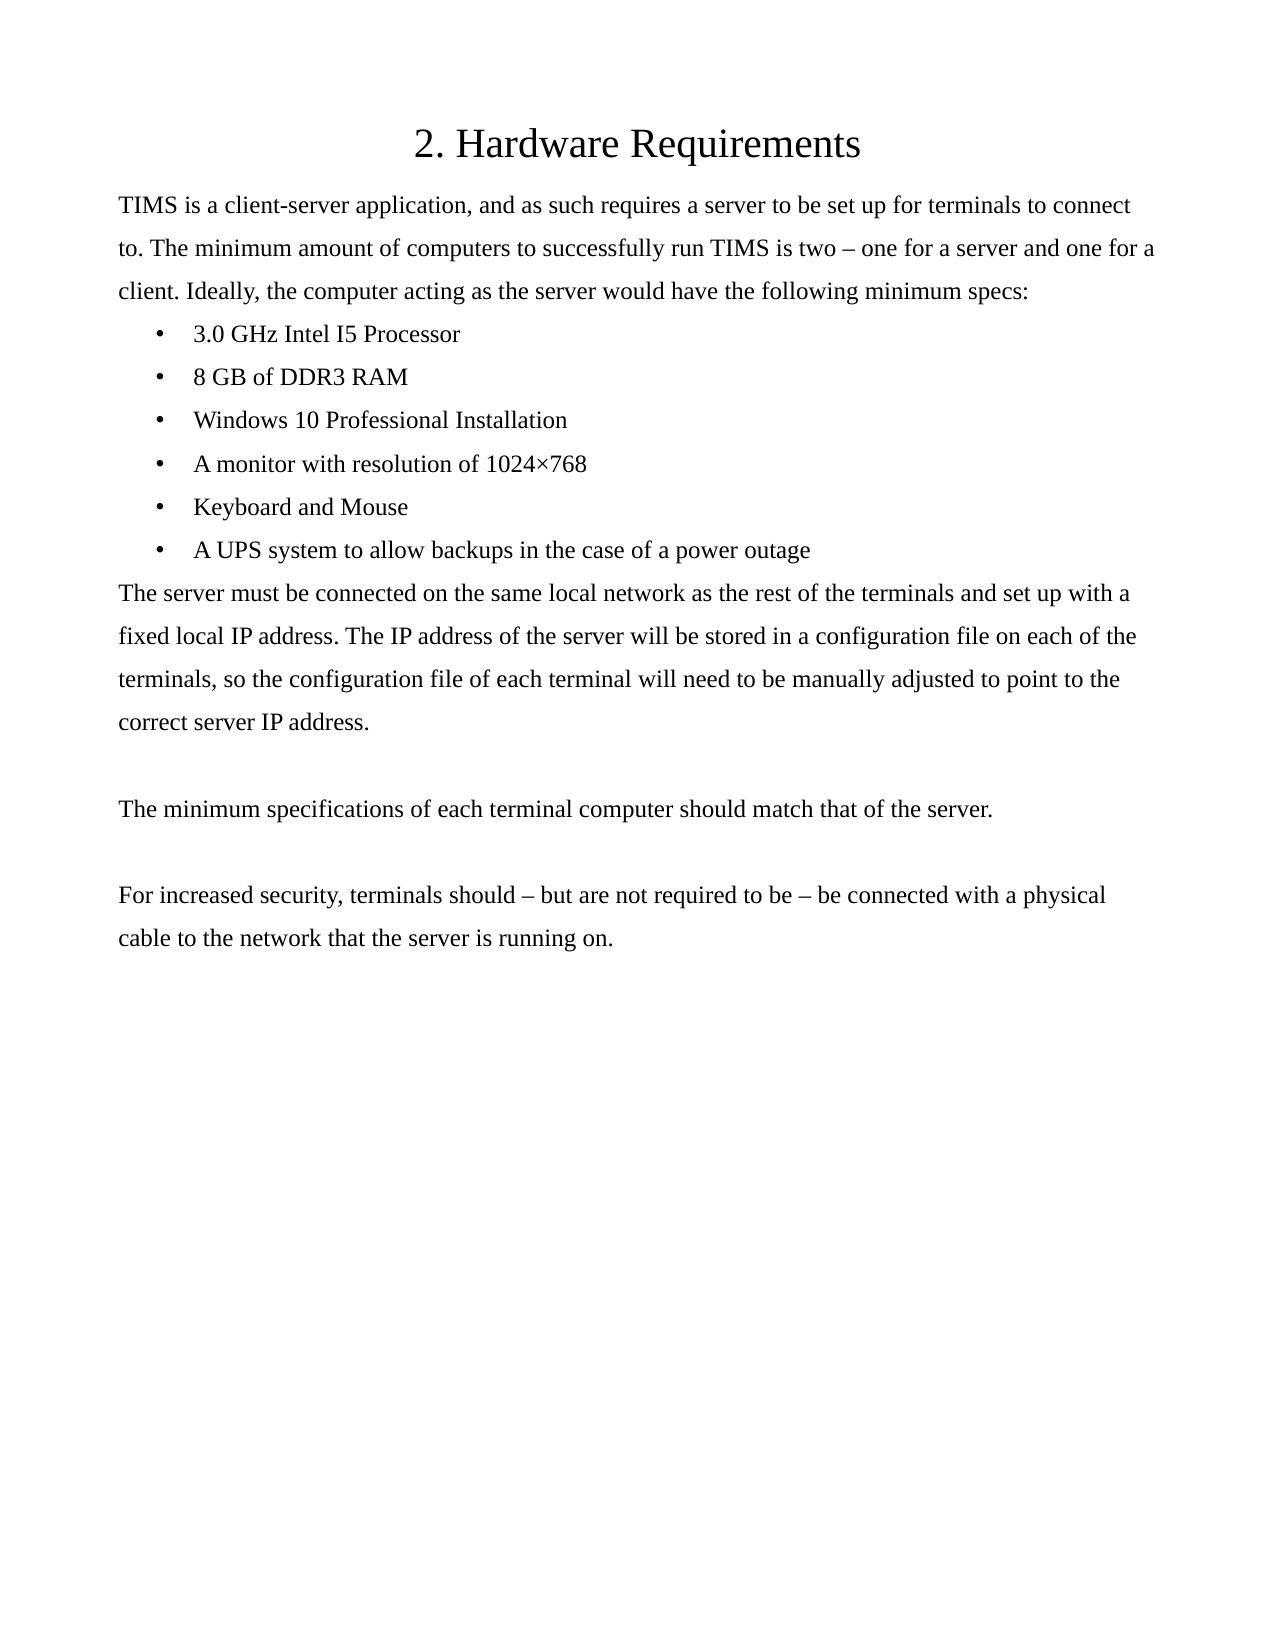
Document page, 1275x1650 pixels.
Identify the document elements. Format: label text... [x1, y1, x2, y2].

text TIMS is a client-server application, and as such requires a server to be set up for terminals to connect to. The minimum amount of computers to successfully run TIMS is two – one for a server and one for a client. Ideally, the computer acting as the server would have the following minimum specs: [118, 190, 1157, 305]
list A monitor with resolution of 1024×768 [156, 449, 1157, 477]
list 3.0 GHz Intel I5 Processor [156, 319, 1157, 348]
text The minimum specifications of each terminal computer should match that of the server. [118, 794, 1157, 822]
list Keyboard and Mouse [156, 492, 1157, 521]
text The server must be connected on the same local network as the rest of the terminals and set up with a fixed local IP address. The IP address of the server will be stored in a configuration file on each of the terminals, so the configuration file of each terminal will need to be manually adjusted to point to the correct server IP address. [118, 578, 1157, 736]
list Windows 10 Professional Installation [156, 406, 1157, 434]
list 8 GB of DDR3 RAM [156, 362, 1157, 391]
text For increased security, terminals should – but are not required to be – be connected with a physical cable to the network that the server is running on. [118, 880, 1157, 952]
list A UPS system to allow backups in the case of a power outage [156, 535, 1157, 564]
text 2. Hardware Requirements [118, 118, 1157, 166]
